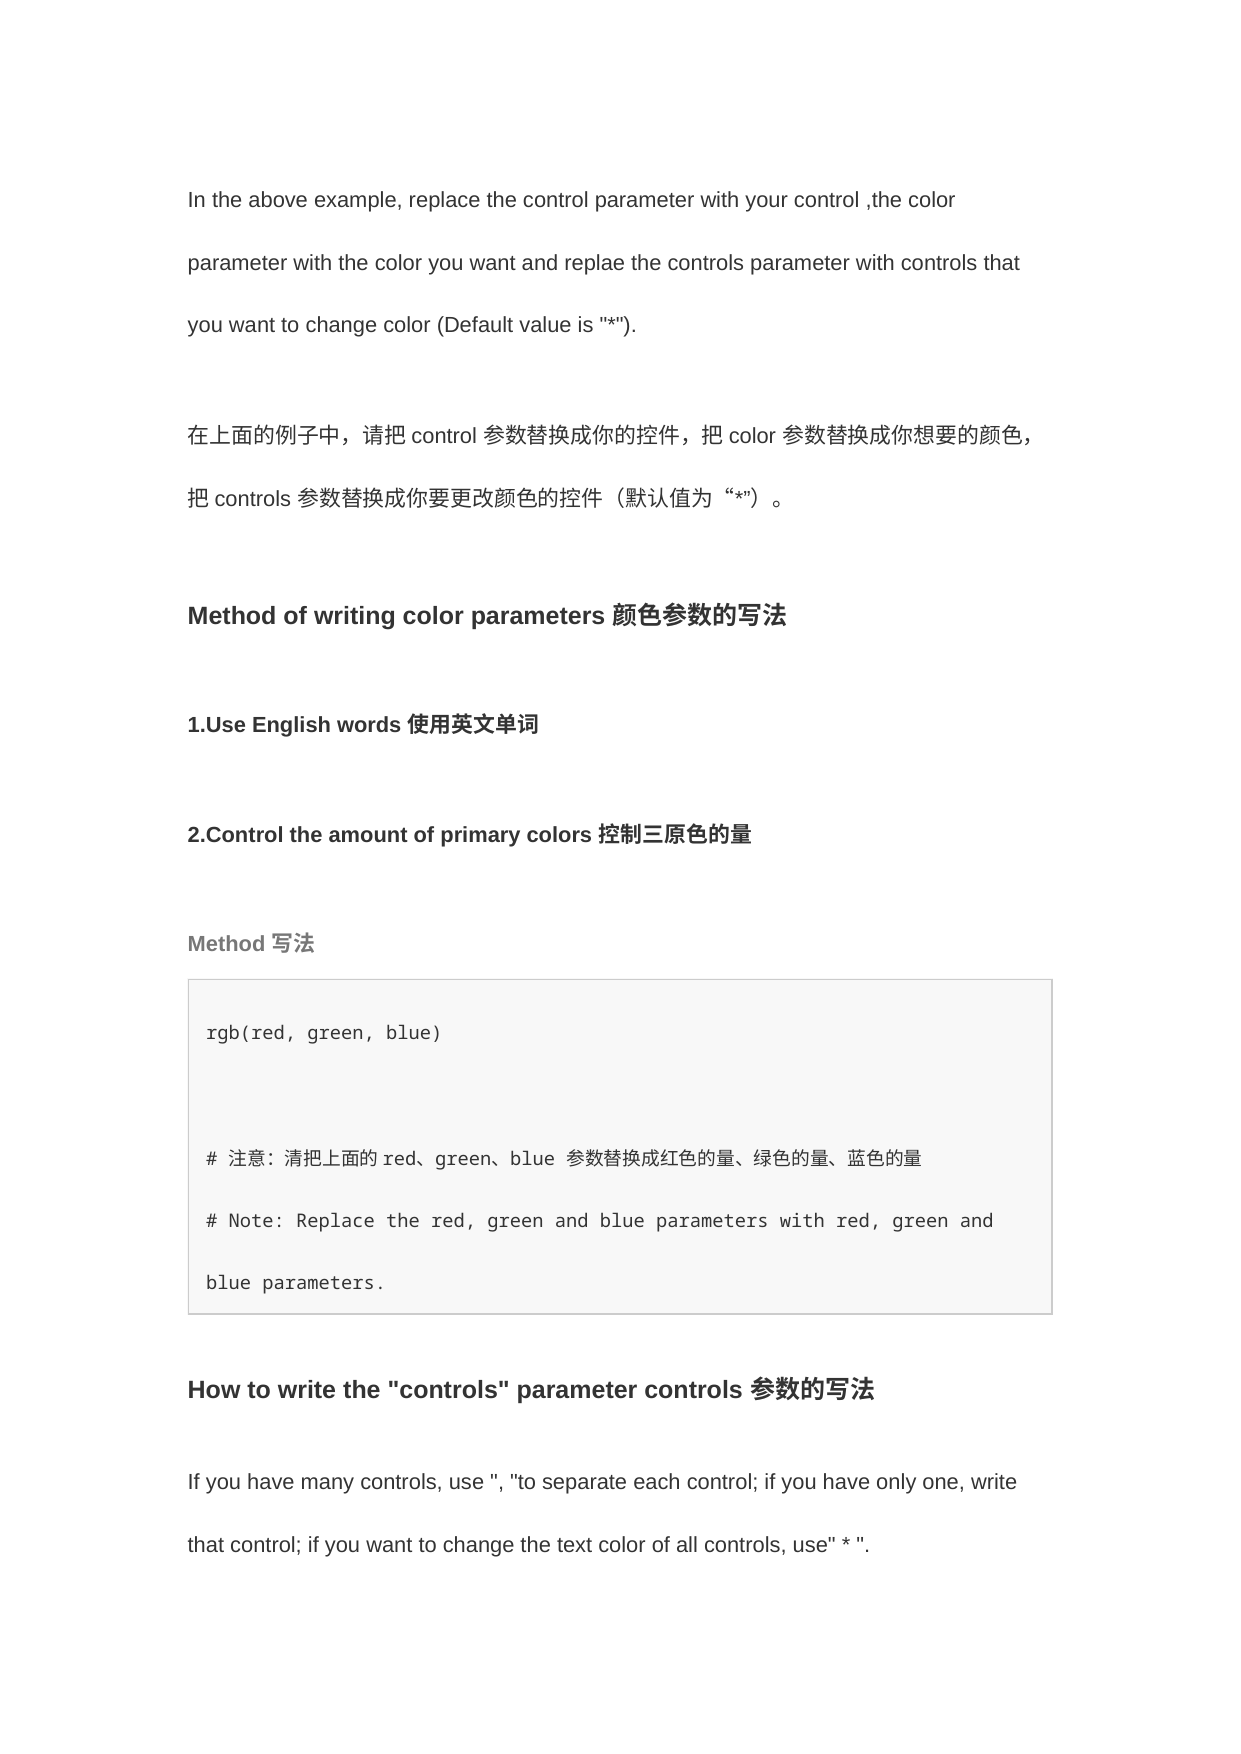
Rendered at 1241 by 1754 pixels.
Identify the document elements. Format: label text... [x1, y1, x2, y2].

text If you have many controls, use ", "to separate each control; if you have only one, write that control; if you want to change the text color of all controls, use" * ". [187, 1440, 1053, 1565]
text In the above example, replace the control parameter with your control ,the color parameter with the color you want and replae the controls parameter with controls that you want to change color (Default value is "*"). [187, 158, 1053, 346]
text 在上面的例子中，请把 control 参数替换成你的控件，把 color 参数替换成你想要的颜色，把 controls 参数替换成你要更改颜色的控件（默认值为“*”）。 [187, 393, 1053, 518]
text 1.Use English words 使用英文单词 [187, 682, 1053, 744]
text Method 写法 [187, 900, 1053, 963]
text rgb(red, green, blue) [189, 980, 1051, 1041]
text 2.Control the amount of primary colors 控制三原色的量 [187, 791, 1053, 853]
text Method of writing color parameters 颜色参数的写法 [187, 572, 1053, 635]
text # Note: Replace the red, green and blue parameters with red, green and blue parameters. [189, 1166, 1051, 1313]
text How to write the "controls" parameter controls 参数的写法 [187, 1346, 1053, 1409]
text # 注意：清把上面的 red、green、blue 参数替换成红色的量、绿色的量、蓝色的量 [189, 1103, 1051, 1166]
